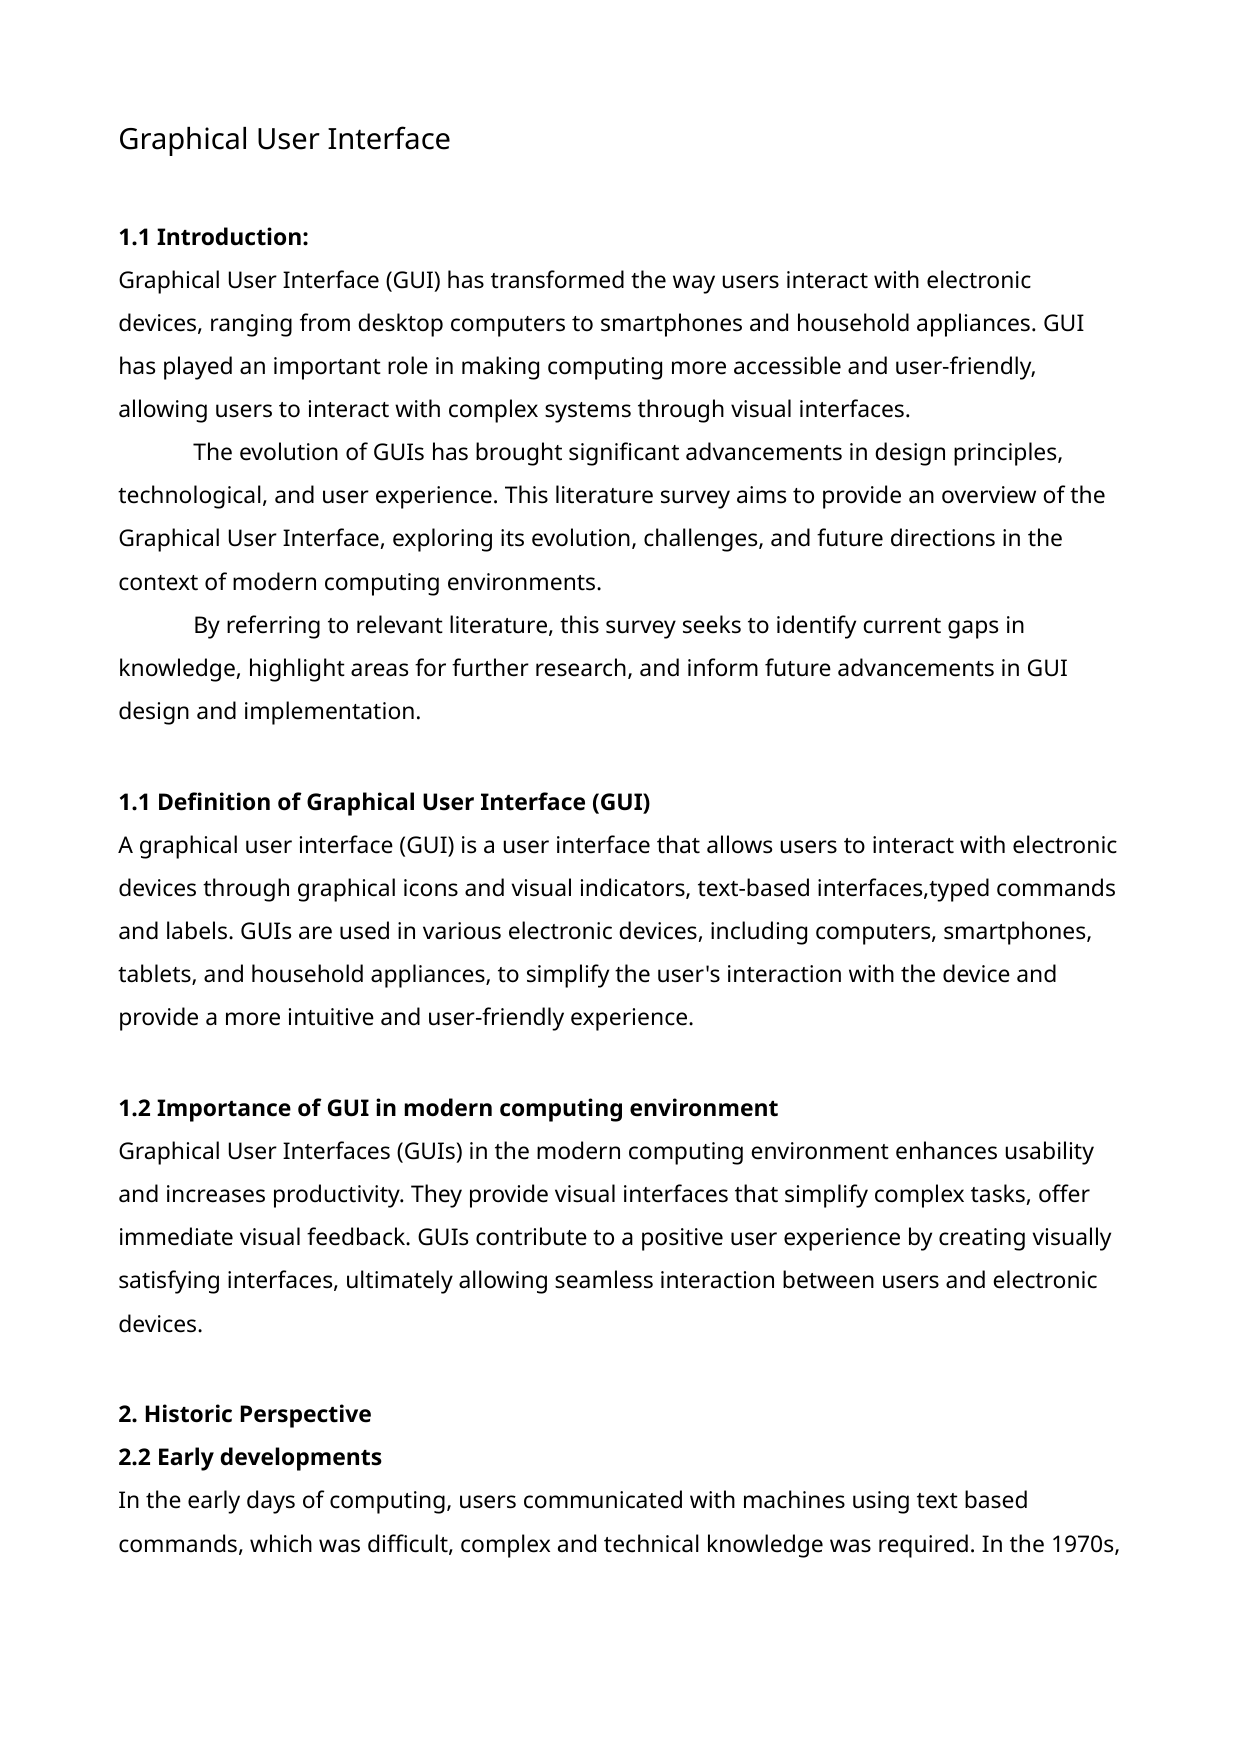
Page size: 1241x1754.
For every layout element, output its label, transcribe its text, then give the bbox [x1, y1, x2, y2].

text A graphical user interface (GUI) is a user interface that allows users to interact with electronic devices through graphical icons and visual indicators, text-based interfaces,typed commands and labels. GUIs are used in various electronic devices, including computers, smartphones, tablets, and household appliances, to simplify the user's interaction with the device and provide a more intuitive and user-friendly experience. [118, 829, 1122, 1032]
text Graphical User Interface [118, 118, 1122, 158]
text 2. Historic Perspective [118, 1398, 1122, 1429]
text 2.2 Early developments [118, 1441, 1122, 1473]
text 1.1 Introduction: [118, 220, 1122, 252]
text 1.2 Importance of GUI in modern computing environment [118, 1092, 1122, 1123]
text 1.1 Definition of Graphical User Interface (GUI) [118, 786, 1122, 817]
text In the early days of computing, users communicated with machines using text based commands, which was difficult, complex and technical knowledge was required. In the 1970s, [118, 1484, 1122, 1559]
text The evolution of GUIs has brought significant advancements in design principles, technological, and user experience. This literature survey aims to provide an overview of the Graphical User Interface, exploring its evolution, challenges, and future directions in the context of modern computing environments. [118, 436, 1122, 597]
text Graphical User Interfaces (GUIs) in the modern computing environment enhances usability and increases productivity. They provide visual interfaces that simplify complex tasks, offer immediate visual feedback. GUIs contribute to a positive user experience by creating visually satisfying interfaces, ultimately allowing seamless interaction between users and electronic devices. [118, 1135, 1122, 1339]
text Graphical User Interface (GUI) has transformed the way users interact with electronic devices, ranging from desktop computers to smartphones and household appliances. GUI has played an important role in making computing more accessible and user-friendly, allowing users to interact with complex systems through visual interfaces. [118, 263, 1122, 424]
text By referring to relevant literature, this survey seeks to identify current gaps in knowledge, highlight areas for further research, and inform future advancements in GUI design and implementation. [118, 608, 1122, 726]
